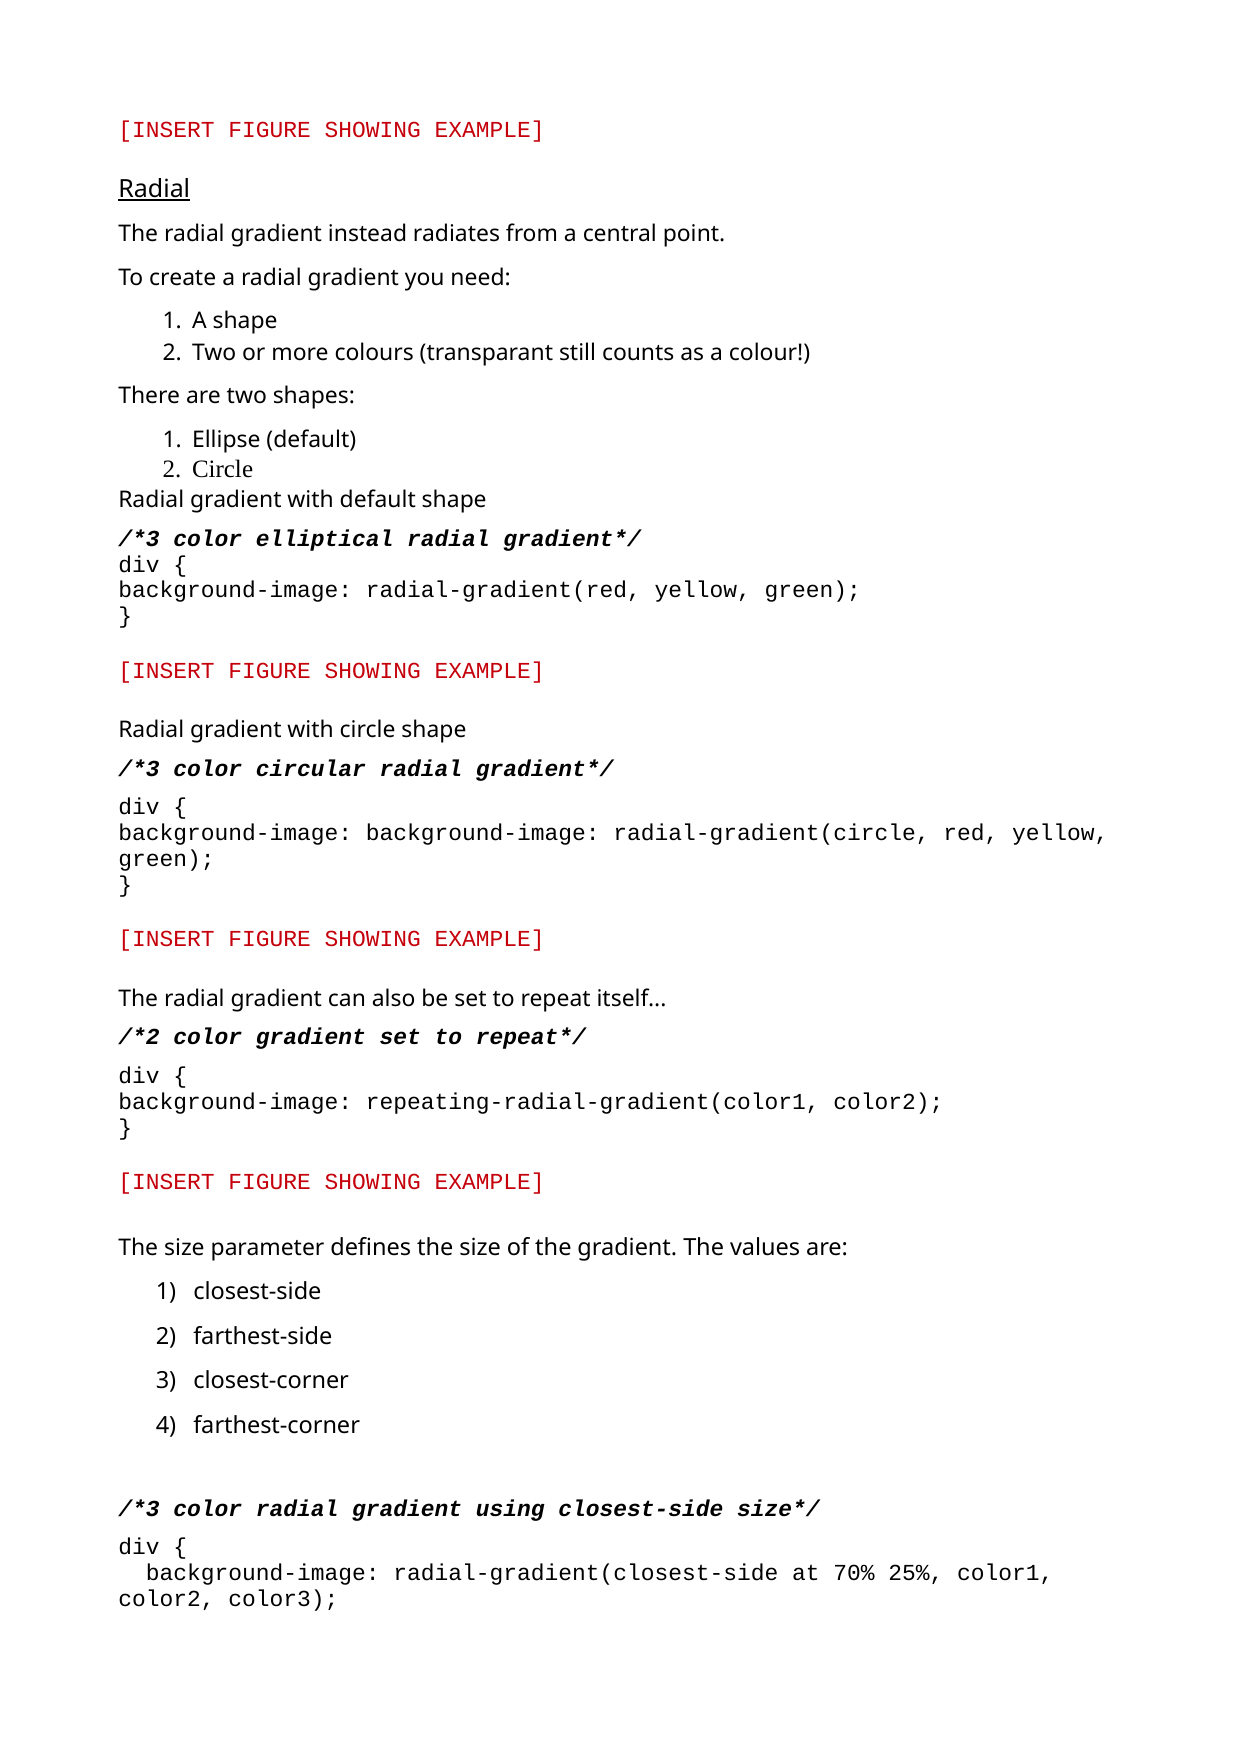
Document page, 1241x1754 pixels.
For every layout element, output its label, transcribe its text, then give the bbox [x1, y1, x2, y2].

text The radial gradient can also be set to repeat itself... [118, 982, 1122, 1013]
text div { background-image: radial-gradient(red, yellow, green); } [118, 553, 1122, 631]
text /*3 color circular radial gradient*/ [118, 757, 1122, 783]
text /*3 color elliptical radial gradient*/ [118, 527, 1122, 553]
text /*3 color radial gradient using closest-side size*/ [118, 1497, 1122, 1523]
list closest-side [156, 1275, 1122, 1307]
text To create a radial gradient you need: [118, 261, 1122, 292]
text [INSERT FIGURE SHOWING EXAMPLE] [118, 659, 1122, 685]
text [INSERT FIGURE SHOWING EXAMPLE] [118, 118, 1122, 144]
text The radial gradient instead radiates from a central point. [118, 217, 1122, 248]
list Ellipse (default) [162, 423, 1122, 454]
list farthest-side [156, 1319, 1122, 1351]
list farthest-corner [156, 1408, 1122, 1440]
list Circle [162, 454, 1122, 483]
list Two or more colours (transparant still counts as a colour!) [162, 336, 1122, 367]
list closest-corner [156, 1364, 1122, 1396]
text div { [118, 1536, 1122, 1561]
text Radial [118, 170, 1122, 204]
text background-image: radial-gradient(closest-side at 70% 25%, color1, color2, color3); [118, 1561, 1122, 1613]
text There are two shapes: [118, 379, 1122, 411]
text /*2 color gradient set to repeat*/ [118, 1026, 1122, 1052]
text The size parameter defines the size of the gradient. The values are: [118, 1230, 1122, 1262]
text Radial gradient with default shape [118, 483, 1122, 514]
list A shape [162, 304, 1122, 336]
text [INSERT FIGURE SHOWING EXAMPLE] [118, 928, 1122, 953]
text [INSERT FIGURE SHOWING EXAMPLE] [118, 1170, 1122, 1196]
text div { background-image: background-image: radial-gradient(circle, red, yellow, green); } [118, 796, 1122, 899]
text div { background-image: repeating-radial-gradient(color1, color2); } [118, 1064, 1122, 1142]
text Radial gradient with circle shape [118, 713, 1122, 744]
